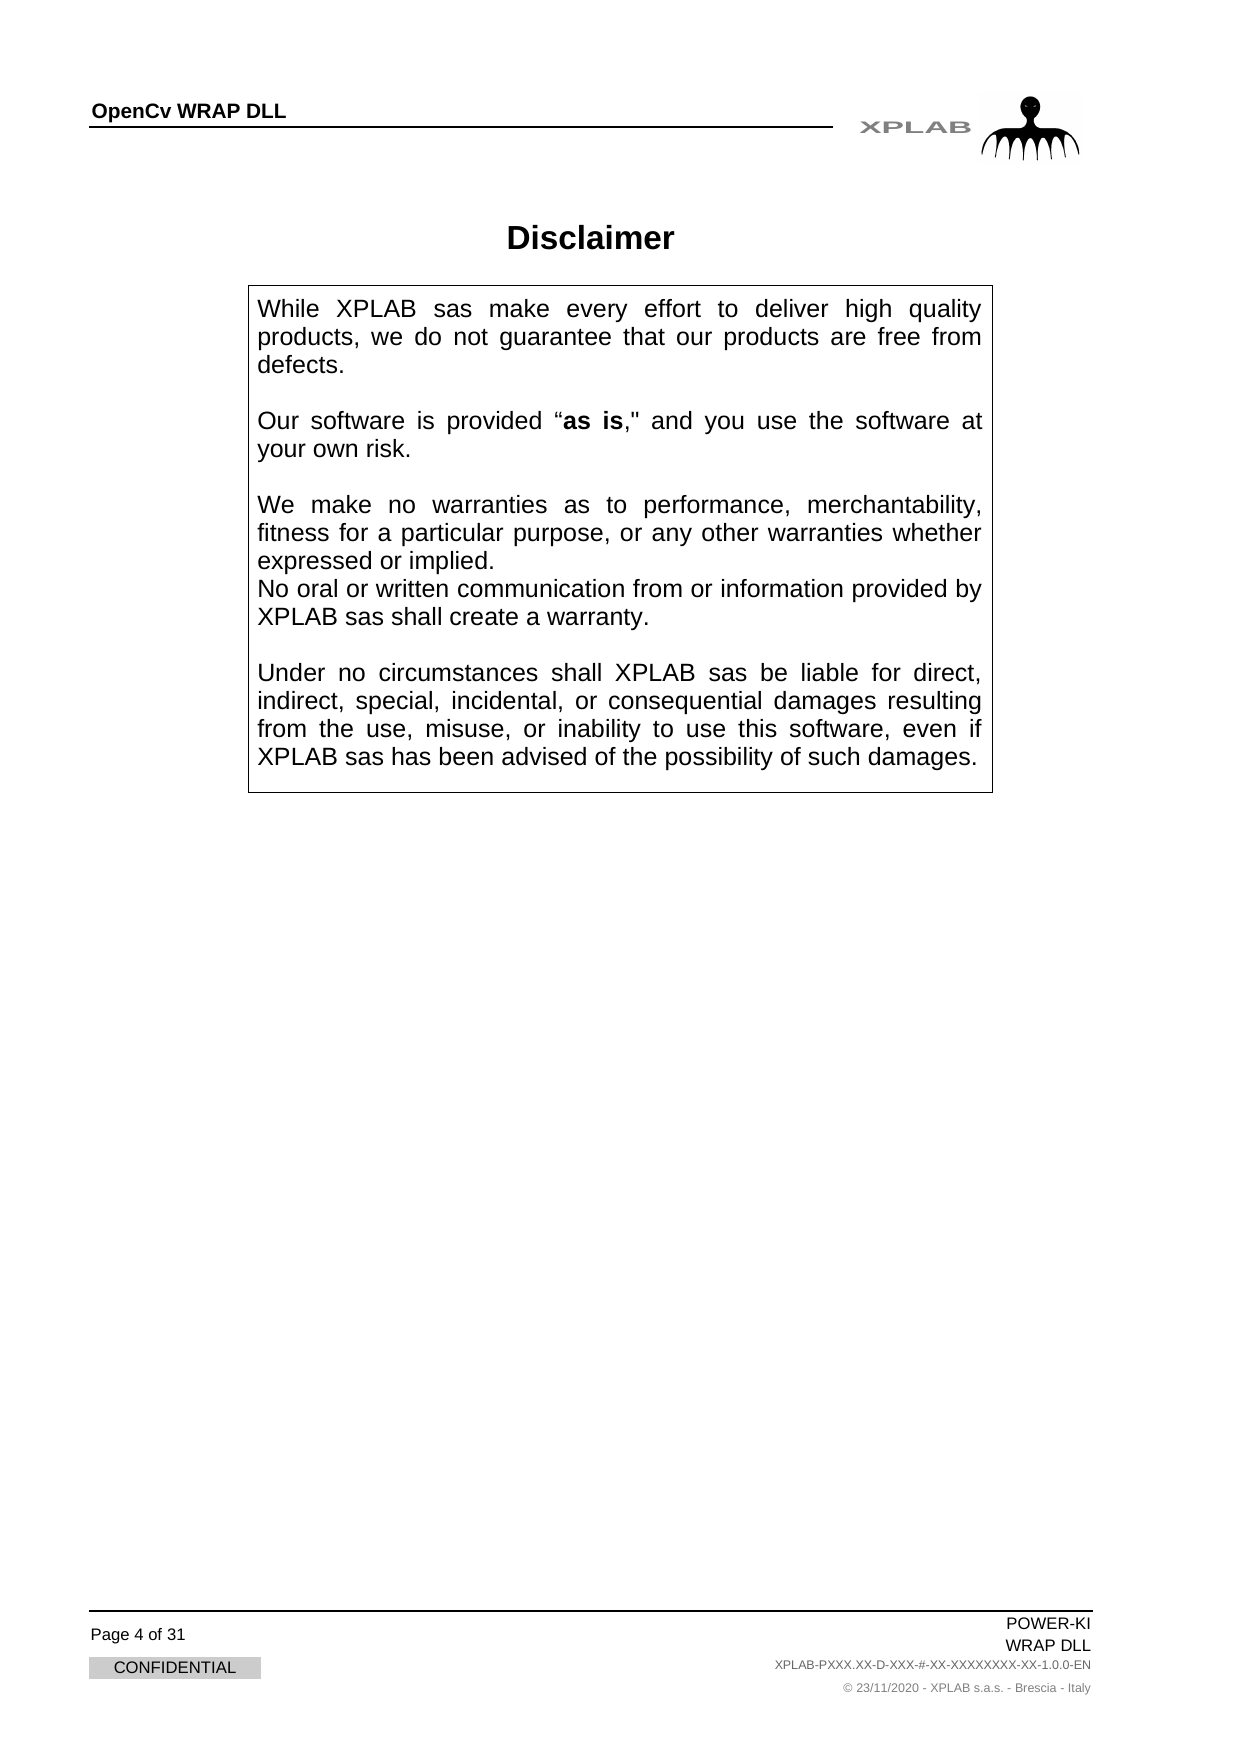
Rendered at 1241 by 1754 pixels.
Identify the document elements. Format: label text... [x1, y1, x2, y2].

text We make no warranties as to performance, merchantability, fitness for a particular purpose, or any other warranties whether expressed or implied. [257, 490, 983, 574]
text Disclaimer [88, 220, 1093, 257]
text Under no circumstances shall XPLAB sas be liable for direct, indirect, special, incidental, or consequential damages resulting from the use, misuse, or inability to use this software, even if XPLAB sas has been advised of the possibility of such damages. [257, 658, 983, 771]
picture [978, 92, 1083, 164]
text While XPLAB sas make every effort to deliver high quality products, we do not guarantee that our products are free from defects. [257, 294, 983, 378]
text Our software is provided “as is," and you use the software at your own risk. [257, 406, 983, 462]
text No oral or written communication from or information provided by XPLAB sas shall create a warranty. [257, 574, 983, 631]
